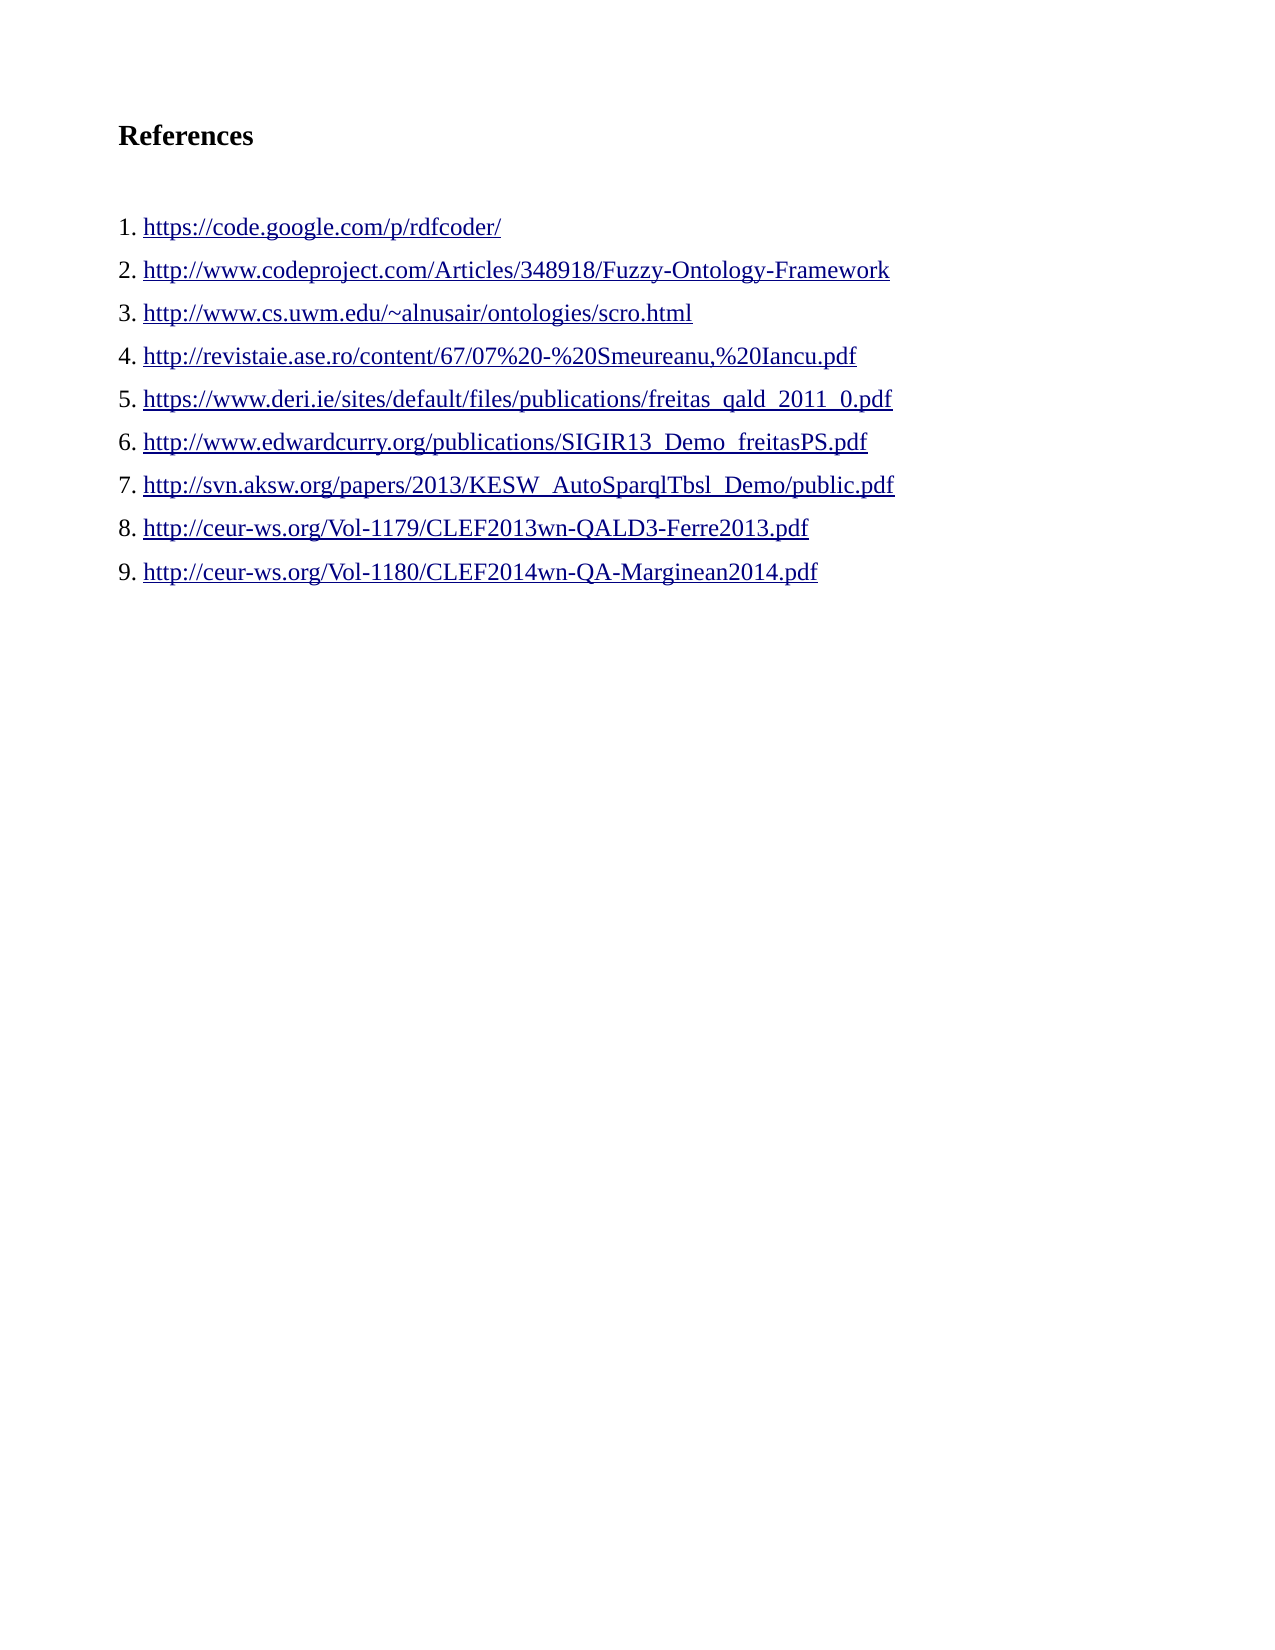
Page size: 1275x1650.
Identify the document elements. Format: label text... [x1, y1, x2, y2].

text 1. https://code.google.com/p/rdfcoder/ [118, 212, 1157, 240]
text 2. http://www.codeproject.com/Articles/348918/Fuzzy-Ontology-Framework [118, 255, 1157, 283]
text 5. https://www.deri.ie/sites/default/files/publications/freitas_qald_2011_0.pdf [118, 384, 1157, 413]
text 3. http://www.cs.uwm.edu/~alnusair/ontologies/scro.html [118, 298, 1157, 327]
text 4. http://revistaie.ase.ro/content/67/07%20-%20Smeureanu,%20Iancu.pdf [118, 341, 1157, 370]
text 6. http://www.edwardcurry.org/publications/SIGIR13_Demo_freitasPS.pdf [118, 427, 1157, 456]
text 7. http://svn.aksw.org/papers/2013/KESW_AutoSparqlTbsl_Demo/public.pdf [118, 470, 1157, 499]
text References [118, 118, 1157, 152]
text 9. http://ceur-ws.org/Vol-1180/CLEF2014wn-QA-Marginean2014.pdf [118, 557, 1157, 585]
text 8. http://ceur-ws.org/Vol-1179/CLEF2013wn-QALD3-Ferre2013.pdf [118, 513, 1157, 542]
